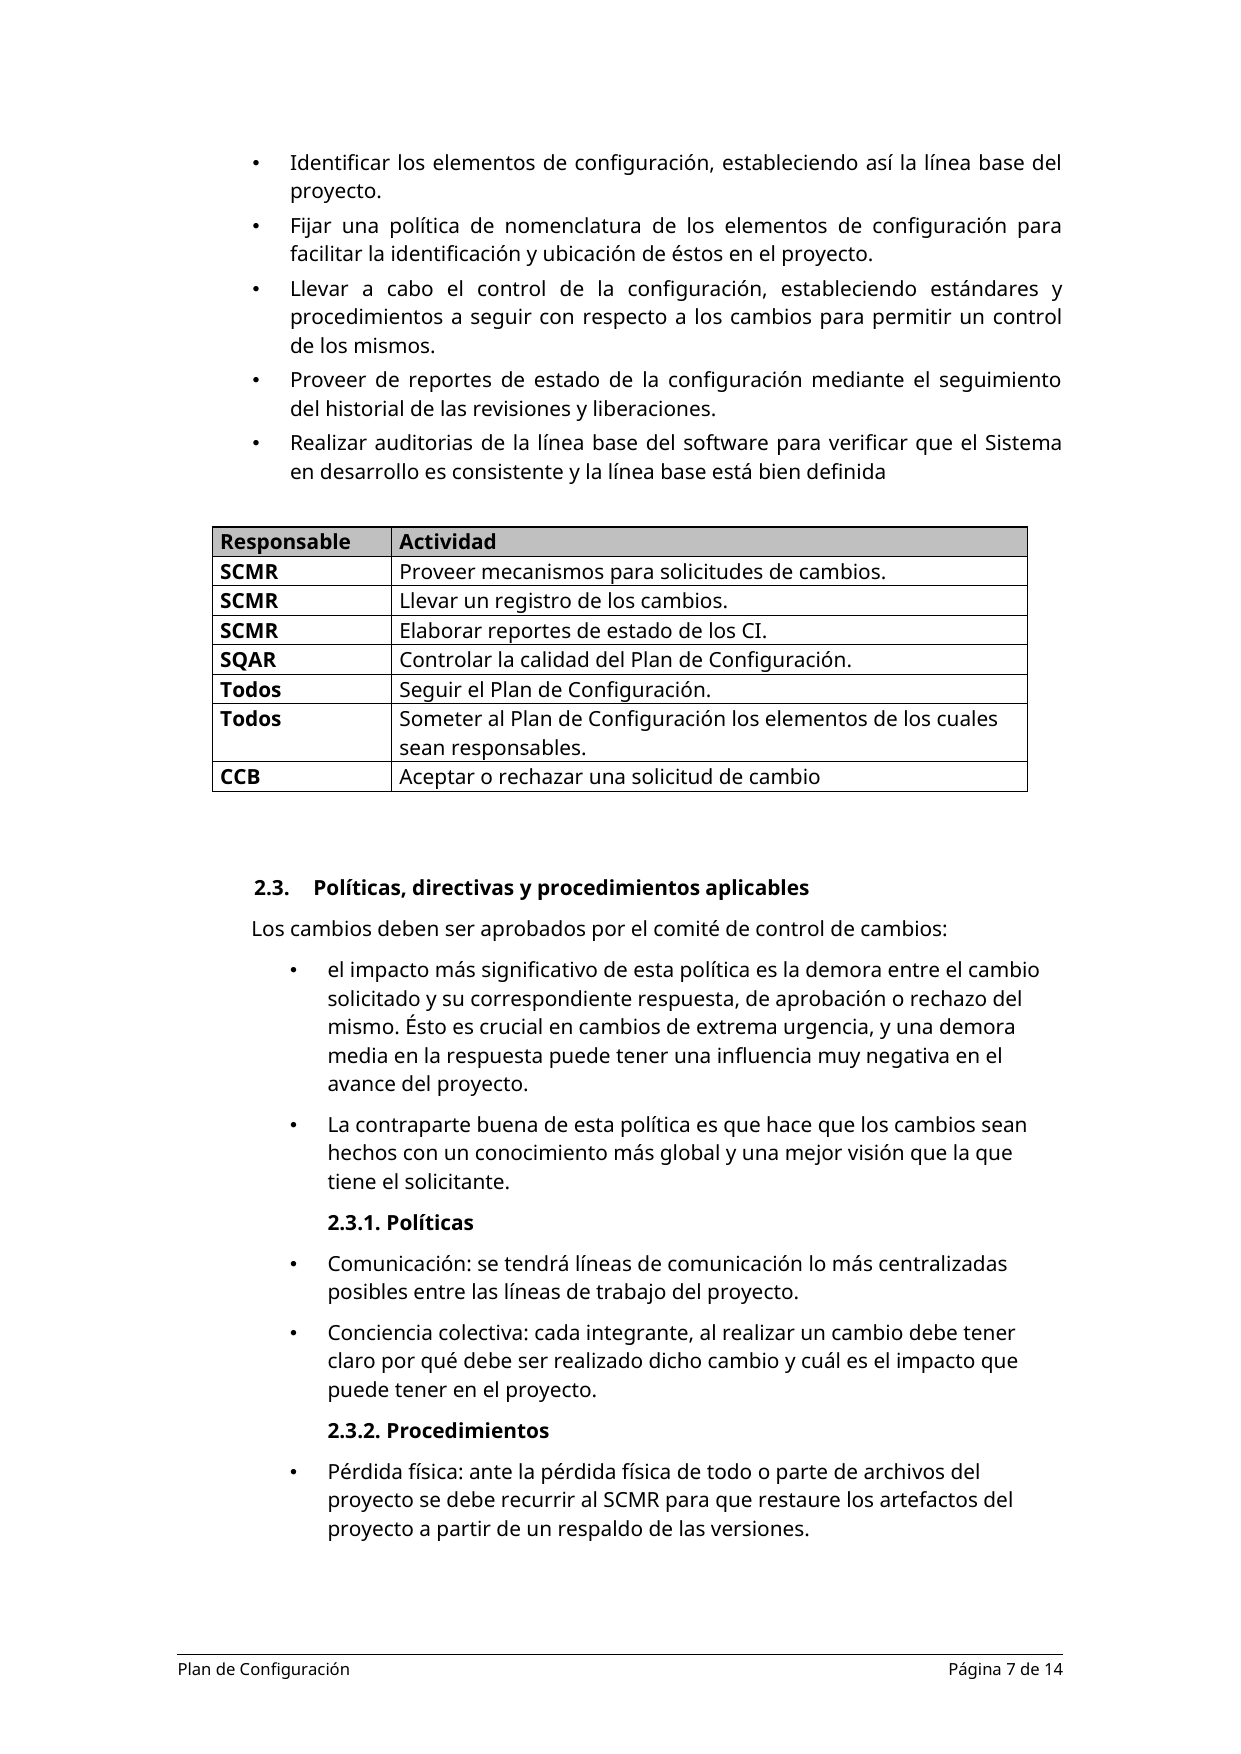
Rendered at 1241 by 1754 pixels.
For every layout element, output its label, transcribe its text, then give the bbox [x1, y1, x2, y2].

table_cell Proveer mecanismos para solicitudes de cambios. [392, 557, 1027, 585]
table_header Actividad [392, 528, 1027, 556]
table_cell Todos [213, 675, 391, 703]
table_cell Seguir el Plan de Configuración. [392, 675, 1027, 703]
list Conciencia colectiva: cada integrante, al realizar un cambio debe tener claro por qué debe ser realizado dicho cambio y cuál es el impacto que puede tener en el proyecto. [290, 1318, 1063, 1403]
table_cell Llevar un registro de los cambios. [392, 586, 1027, 615]
table_cell Elaborar reportes de estado de los CI. [392, 616, 1027, 644]
table_cell Aceptar o rechazar una solicitud de cambio [392, 762, 1027, 791]
text Los cambios deben ser aprobados por el comité de control de cambios: [177, 914, 1063, 943]
list La contraparte buena de esta política es que hace que los cambios sean hechos con un conocimiento más global y una mejor visión que la que tiene el solicitante. [290, 1110, 1063, 1195]
list Fijar una política de nomenclatura de los elementos de configuración para facilitar la identificación y ubicación de éstos en el proyecto. [252, 211, 1063, 268]
table_header Responsable [213, 528, 391, 556]
list Pérdida física: ante la pérdida física de todo o parte de archivos del proyecto se debe recurrir al SCMR para que restaure los artefactos del proyecto a partir de un respaldo de las versiones. [290, 1457, 1063, 1542]
table_cell SCMR [213, 616, 391, 644]
list Realizar auditorias de la línea base del software para verificar que el Sistema en desarrollo es consistente y la línea base está bien definida [252, 428, 1063, 485]
table_cell SCMR [213, 586, 391, 615]
list 2.3.1. Políticas [290, 1208, 1063, 1236]
table_cell Controlar la calidad del Plan de Configuración. [392, 645, 1027, 674]
table_cell SQAR [213, 645, 391, 674]
list el impacto más significativo de esta política es la demora entre el cambio solicitado y su correspondiente respuesta, de aprobación o rechazo del mismo. Ésto es crucial en cambios de extrema urgencia, y una demora media en la respuesta puede tener una influencia muy negativa en el avance del proyecto. [290, 955, 1063, 1098]
table_cell CCB [213, 762, 391, 791]
list Llevar a cabo el control de la configuración, estableciendo estándares y procedimientos a seguir con respecto a los cambios para permitir un control de los mismos. [252, 274, 1063, 359]
table_cell SCMR [213, 557, 391, 585]
list 2.3.2. Procedimientos [290, 1416, 1063, 1444]
list Políticas, directivas y procedimientos aplicables [254, 873, 1063, 902]
list Proveer de reportes de estado de la configuración mediante el seguimiento del historial de las revisiones y liberaciones. [252, 365, 1063, 422]
table_cell Todos [213, 704, 391, 761]
list Comunicación: se tendrá líneas de comunicación lo más centralizadas posibles entre las líneas de trabajo del proyecto. [290, 1249, 1063, 1306]
table_cell Someter al Plan de Configuración los elementos de los cuales sean responsables. [392, 704, 1027, 761]
list Identificar los elementos de configuración, estableciendo así la línea base del proyecto. [252, 148, 1063, 204]
